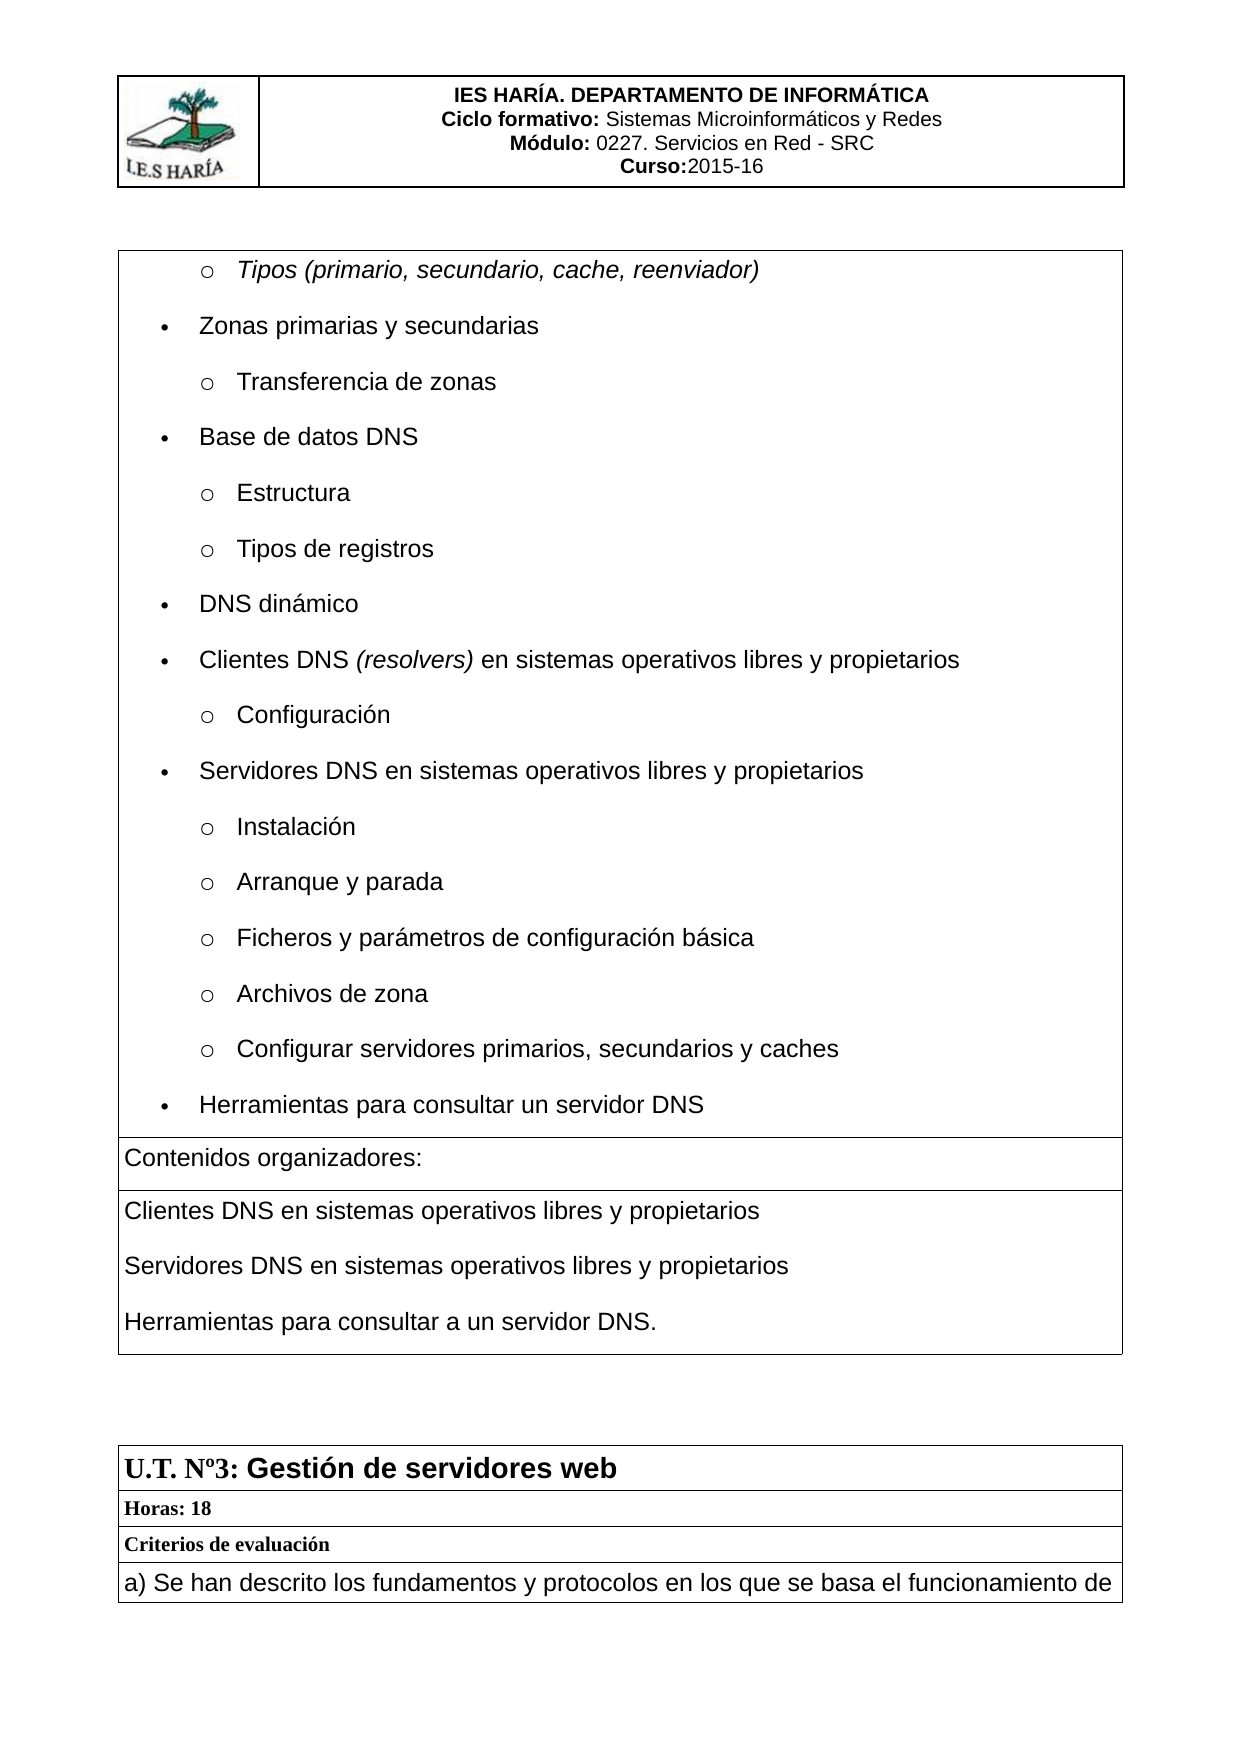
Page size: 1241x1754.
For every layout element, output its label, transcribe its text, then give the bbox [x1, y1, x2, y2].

table_cell Criterios de evaluación [119, 1527, 1122, 1562]
picture [123, 82, 241, 180]
table_cell Contenidos organizadores: [119, 1138, 1122, 1190]
table_header U.T. Nº3: Gestión de servidores web [119, 1446, 1122, 1490]
table_cell Sistemas de nombres planos y jerárquicos Espacio de nombres de dominio Dominios genéricos Delegación Funcionamiento DNS (Domain Name Service) Consultas DNS Consultas recursivas e iterativas Resolución inversa Servidores de nombres Características Tipos (primario, secundario, cache, reenviador) Zonas primarias y secundarias Transferencia de zonas Base de datos DNS Estructura Tipos de registros DNS dinámico Clientes DNS (resolvers) en sistemas operativos libres y propietarios Configuración Servidores DNS en sistemas operativos libres y propietarios Instalación Arranque y parada Ficheros y parámetros de configuración básica Archivos de zona Configurar servidores primarios, secundarios y caches Herramientas para consultar un servidor DNS [119, 251, 1122, 1137]
table_cell a) Se han descrito los fundamentos y protocolos en los que se basa el funcionamiento de [119, 1563, 1122, 1602]
table_cell Clientes DNS en sistemas operativos libres y propietarios Servidores DNS en sistemas operativos libres y propietarios Herramientas para consultar a un servidor DNS. [119, 1191, 1122, 1354]
table_cell Horas: 18 [119, 1491, 1122, 1526]
